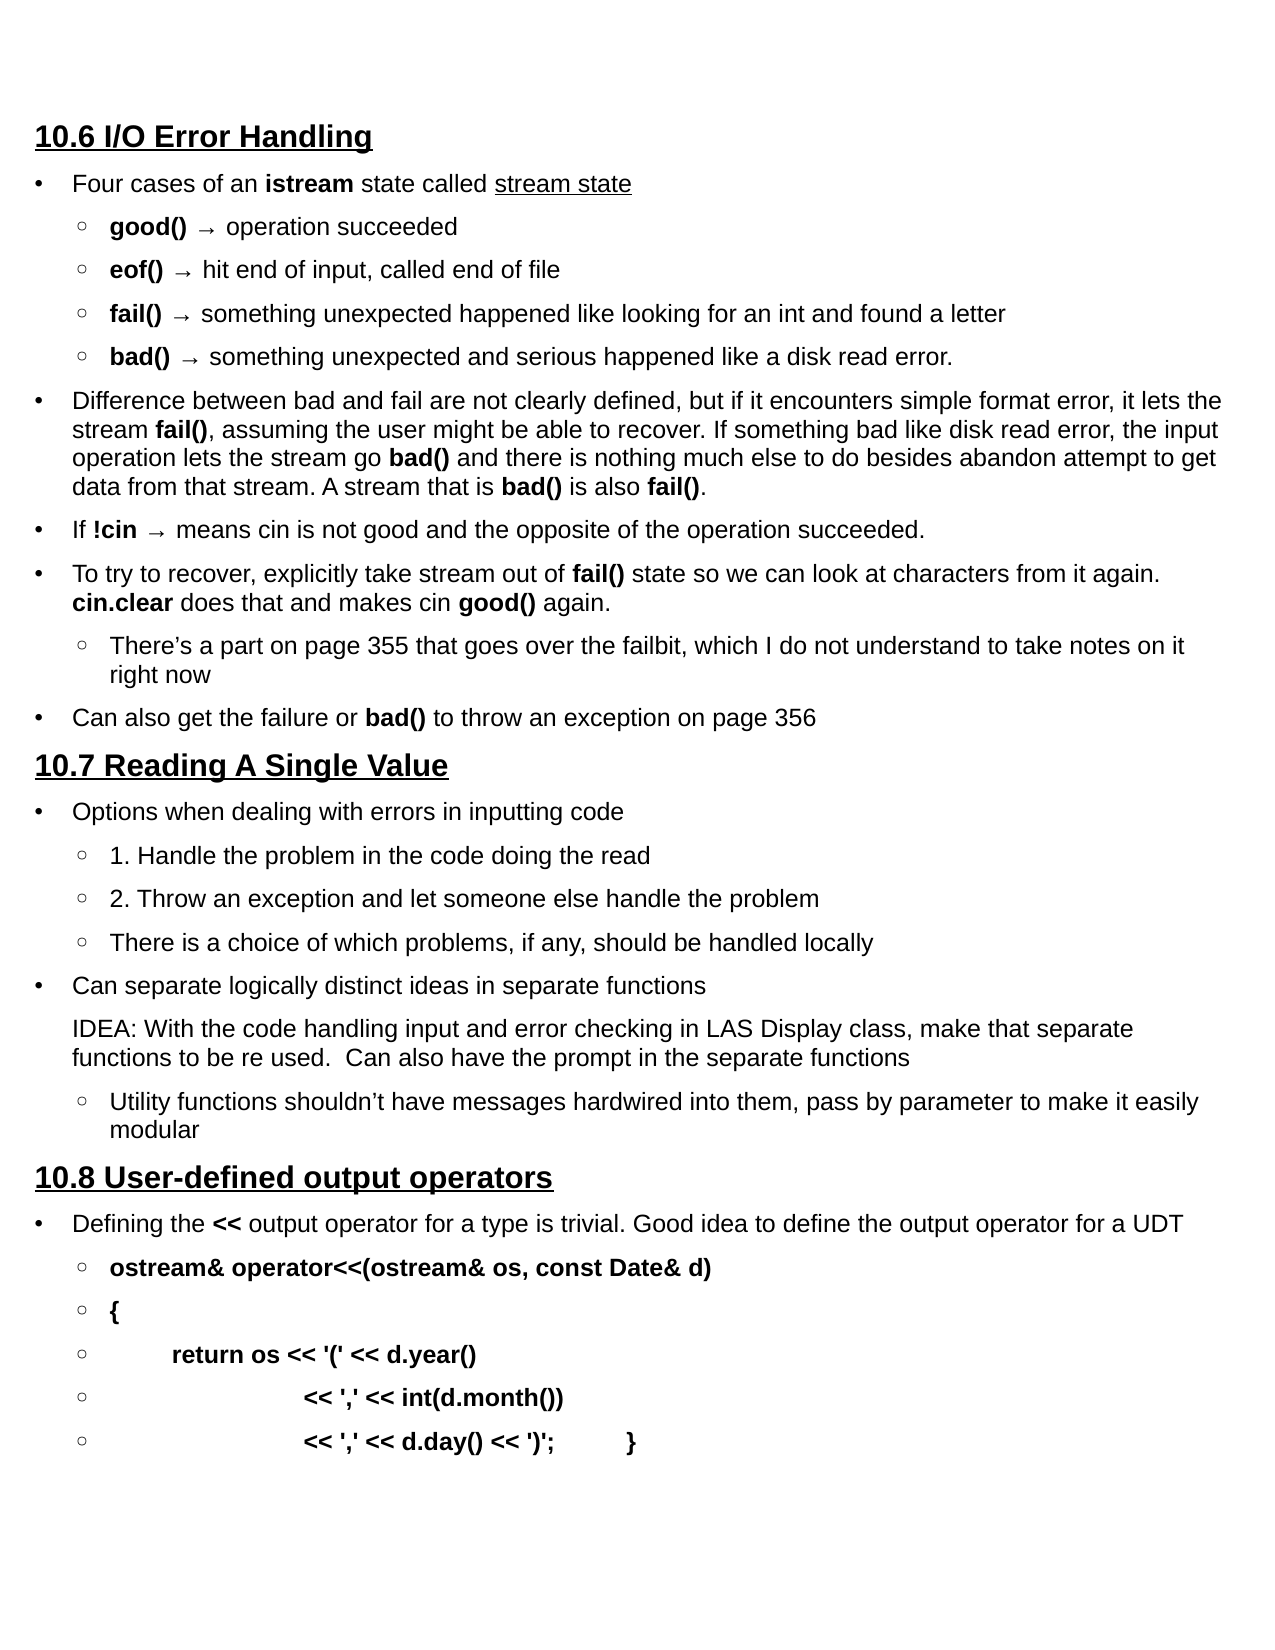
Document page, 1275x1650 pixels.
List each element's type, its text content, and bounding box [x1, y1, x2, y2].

list If !cin → means cin is not good and the opposite of the operation succeeded. [34, 516, 1232, 544]
list Four cases of an istream state called stream state [34, 169, 1232, 197]
list To try to recover, explicitly take stream out of fail() state so we can look at characters from it again. cin.clear does that and makes cin good() again. [34, 559, 1232, 617]
list Difference between bad and fail are not clearly defined, but if it encounters simple format error, it lets the stream fail(), assuming the user might be able to recover. If something bad like disk read error, the input operation lets the stream go bad() and there is nothing much else to do besides abandon attempt to get data from that stream. A stream that is bad() is also fail(). [34, 386, 1232, 501]
list ostream& operator<<(ostream& os, const Date& d) [72, 1253, 1232, 1282]
list { [72, 1296, 1232, 1325]
list eof() → hit end of input, called end of file [72, 256, 1232, 284]
list 2. Throw an exception and let someone else handle the problem [72, 884, 1232, 913]
list good() → operation succeeded [72, 212, 1232, 241]
list Can also get the failure or bad() to throw an exception on page 356 [34, 703, 1232, 732]
list 1. Handle the problem in the code doing the read [72, 841, 1232, 869]
list Can separate logically distinct ideas in separate functions [34, 971, 1232, 1000]
subtitle 10.6 I/O Error Handling [34, 118, 1232, 154]
list bad() → something unexpected and serious happened like a disk read error. [72, 342, 1232, 371]
list << ',' << int(d.month()) [72, 1383, 1232, 1412]
list There is a choice of which problems, if any, should be handled locally [72, 928, 1232, 956]
list Defining the << output operator for a type is trivial. Good idea to define the output operator for a UDT [34, 1209, 1232, 1238]
list fail() → something unexpected happened like looking for an int and found a letter [72, 299, 1232, 328]
subtitle 10.7 Reading A Single Value [34, 747, 1232, 783]
subtitle 10.8 User-defined output operators [34, 1159, 1232, 1195]
list Utility functions shouldn’t have messages hardwired into them, pass by parameter to make it easily modular [72, 1087, 1232, 1144]
list Options when dealing with errors in inputting code [34, 797, 1232, 826]
list There’s a part on page 355 that goes over the failbit, which I do not understand to take notes on it right now [72, 631, 1232, 689]
list << ',' << d.day() << ')'; } [72, 1426, 1232, 1455]
list IDEA: With the code handling input and error checking in LAS Display class, make that separate functions to be re used. Can also have the prompt in the separate functions [34, 1014, 1232, 1072]
list return os << '(' << d.year() [72, 1339, 1232, 1368]
